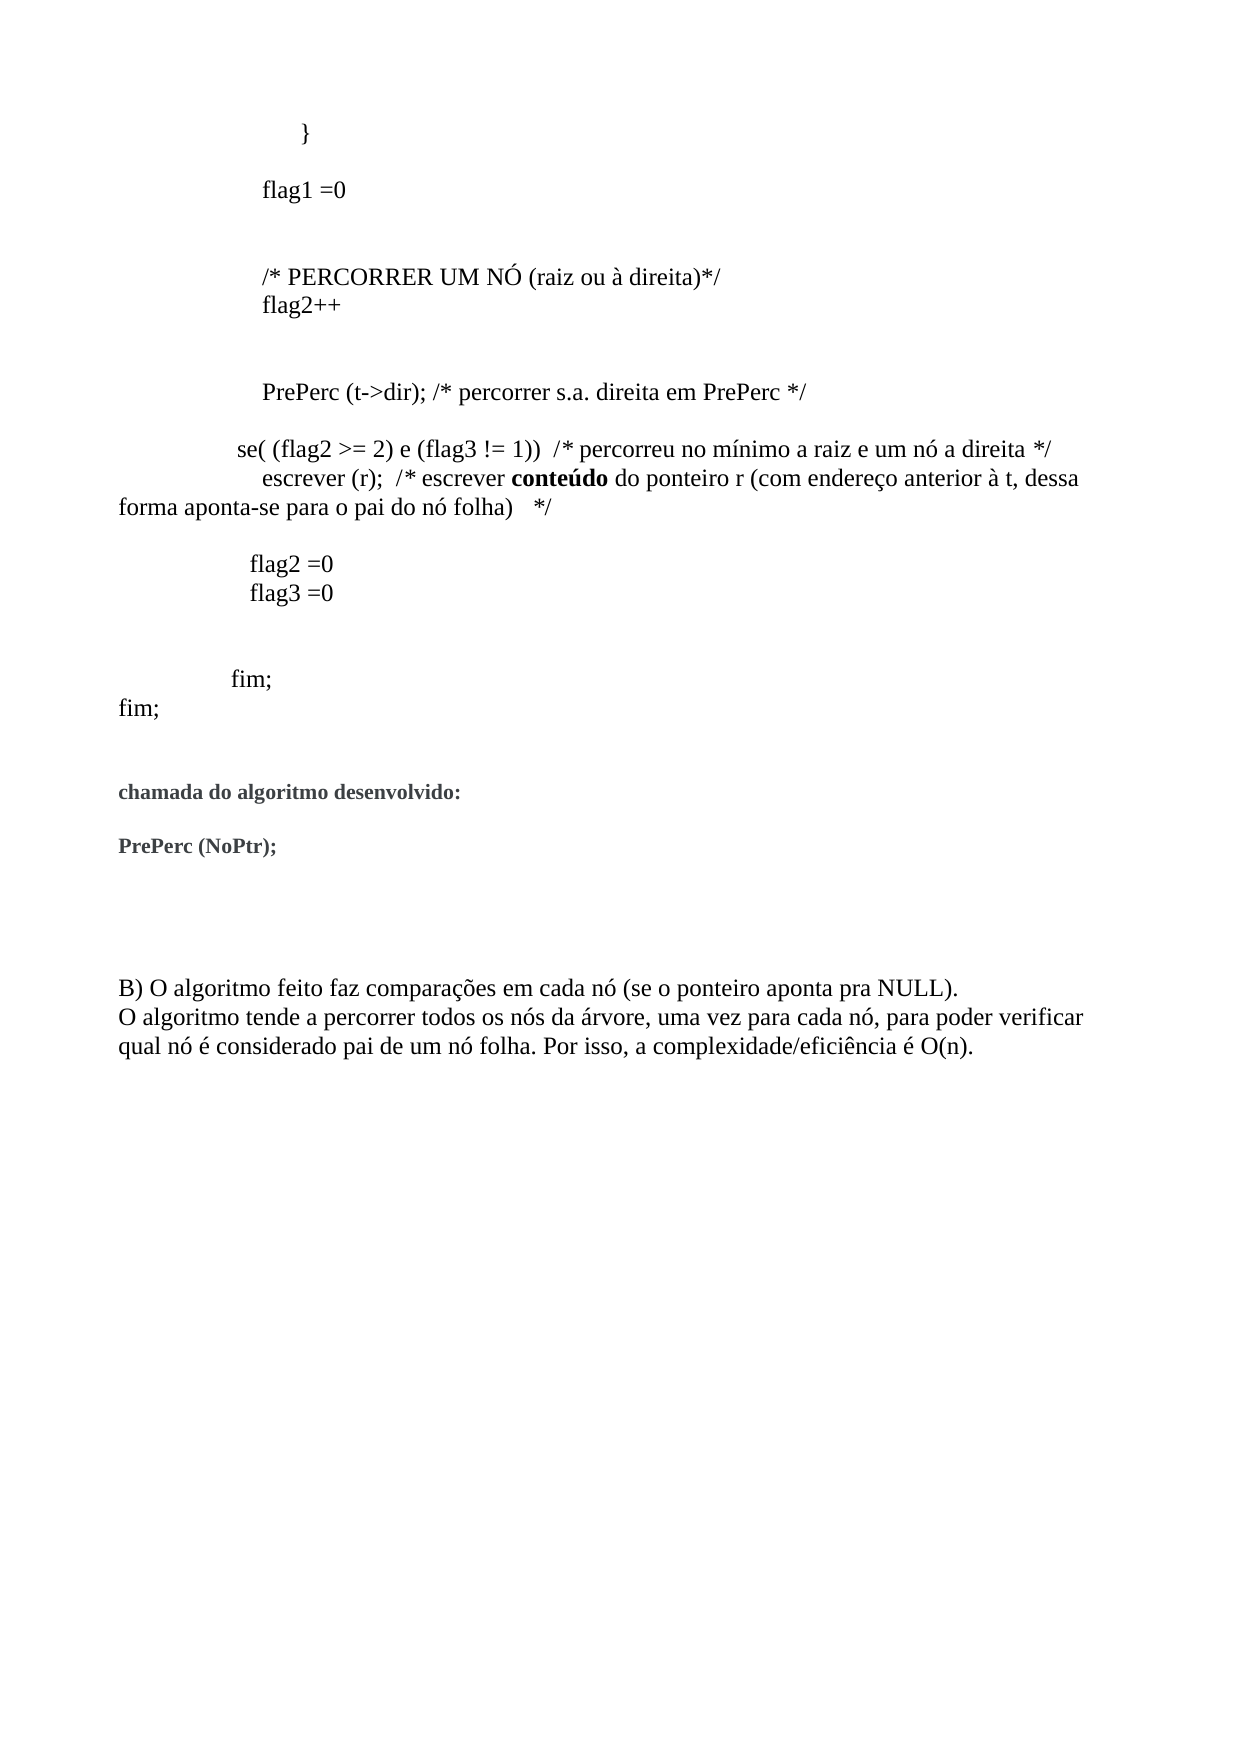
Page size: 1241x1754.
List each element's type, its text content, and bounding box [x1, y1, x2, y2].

text fim; [118, 693, 1122, 722]
text PrePerc (t->dir); /* percorrer s.a. direita em PrePerc */ [118, 377, 1122, 406]
text O algoritmo tende a percorrer todos os nós da árvore, uma vez para cada nó, para poder verificar qual nó é considerado pai de um nó folha. Por isso, a complexidade/eficiência é O(n). [118, 1002, 1122, 1060]
text B) O algoritmo feito faz comparações em cada nó (se o ponteiro aponta pra NULL). [118, 973, 1122, 1002]
text /* PERCORRER UM NÓ (raiz ou à direita)*/ [118, 262, 1122, 291]
text escrever (r); /* escrever conteúdo do ponteiro r (com endereço anterior à t, dessa forma aponta-se para o pai do nó folha) */ [118, 463, 1122, 521]
text fim; [118, 664, 1122, 693]
text flag1 =0 [118, 176, 1122, 204]
text flag2++ [118, 291, 1122, 319]
text flag3 =0 [118, 578, 1122, 607]
text se( (flag2 >= 2) e (flag3 != 1)) /* percorreu no mínimo a raiz e um nó a direita */ [118, 434, 1122, 463]
text chamada do algoritmo desenvolvido: [118, 779, 1122, 804]
text PrePerc (NoPtr); [118, 833, 1122, 858]
text } [118, 118, 1122, 147]
text flag2 =0 [118, 549, 1122, 578]
